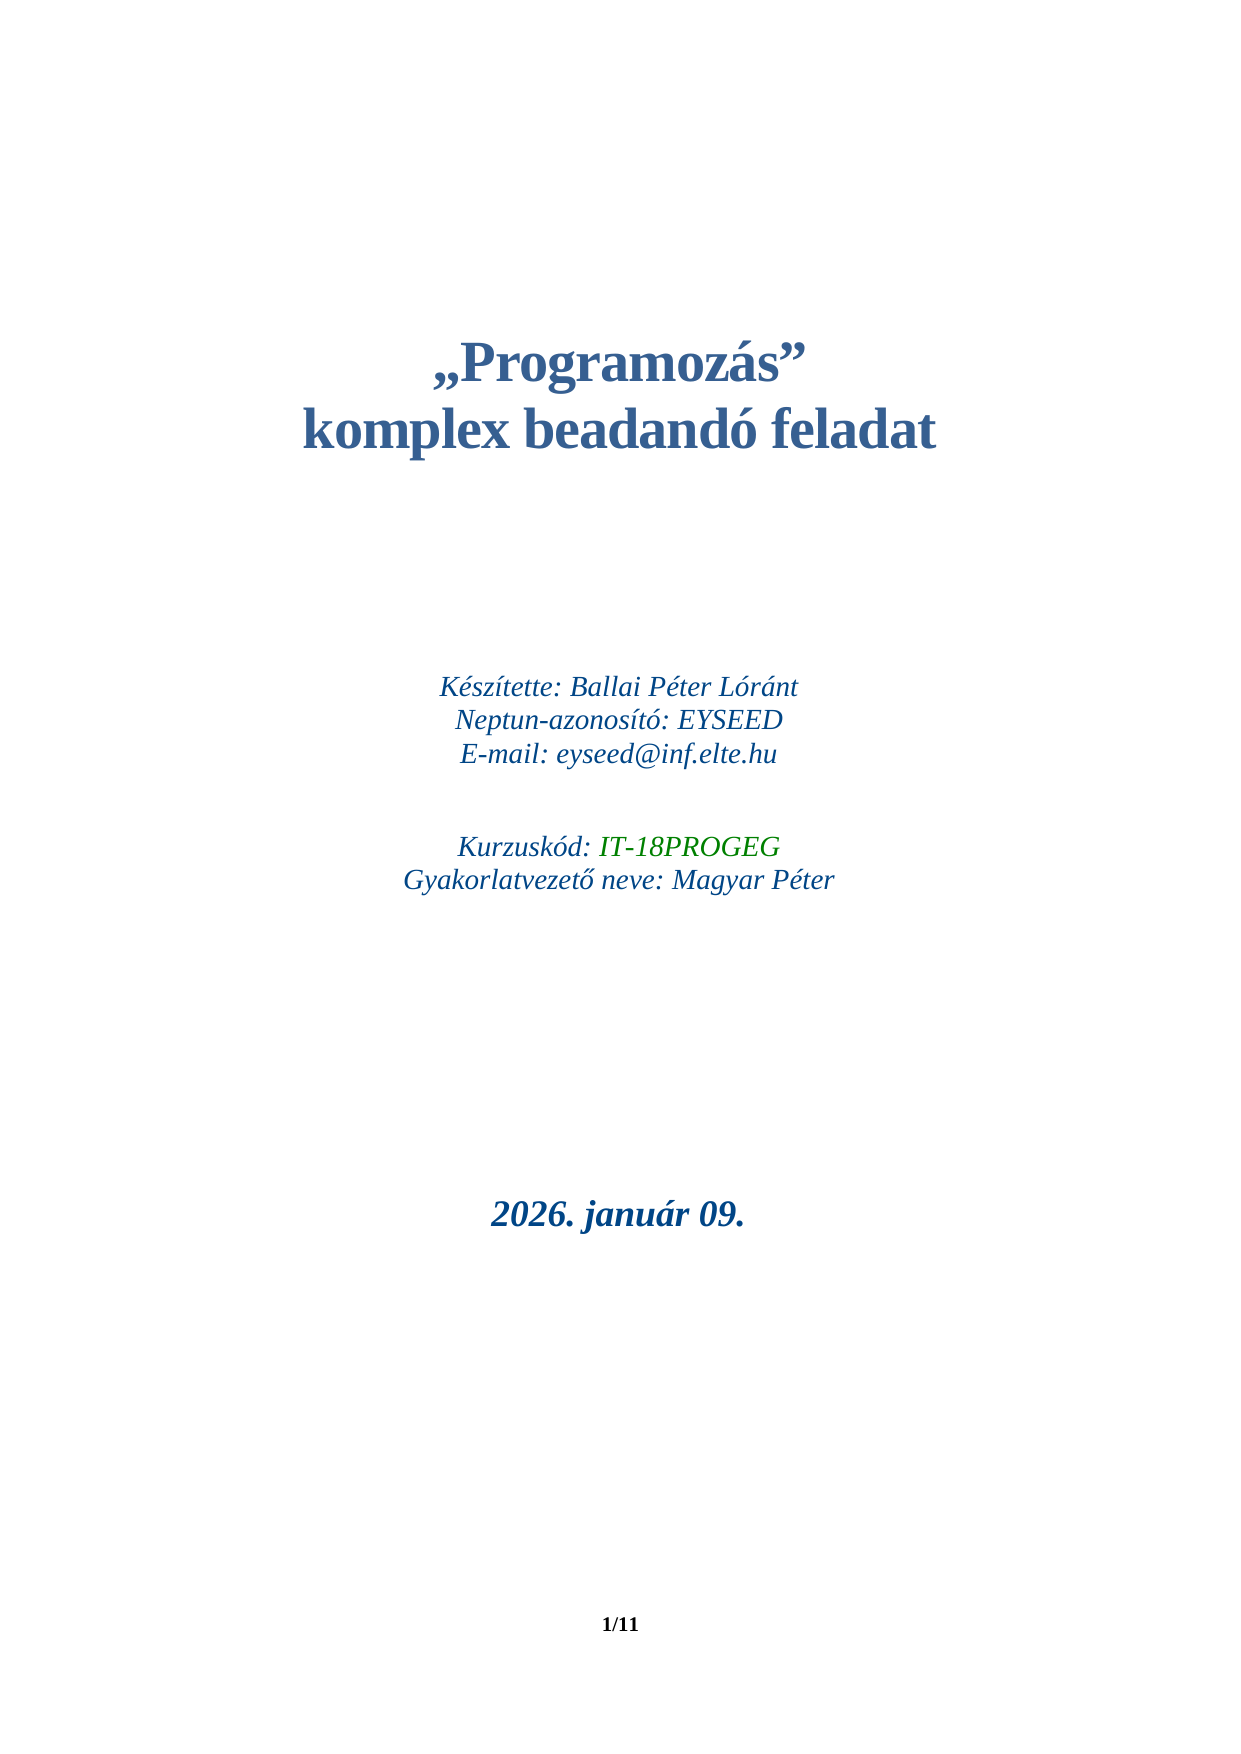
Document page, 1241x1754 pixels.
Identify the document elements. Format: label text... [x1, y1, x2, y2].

text 2026. január 09. [118, 1191, 1122, 1234]
title „Programozás” komplex beadandó feladat [118, 326, 1122, 461]
text Kurzuskód: IT-18PROGEG Gyakorlatvezető neve: Magyar Péter [118, 829, 1122, 896]
text Készítette: Ballai Péter Lóránt Neptun-azonosító: EYSEED E-mail: eyseed@inf.elte.hu [118, 669, 1122, 769]
